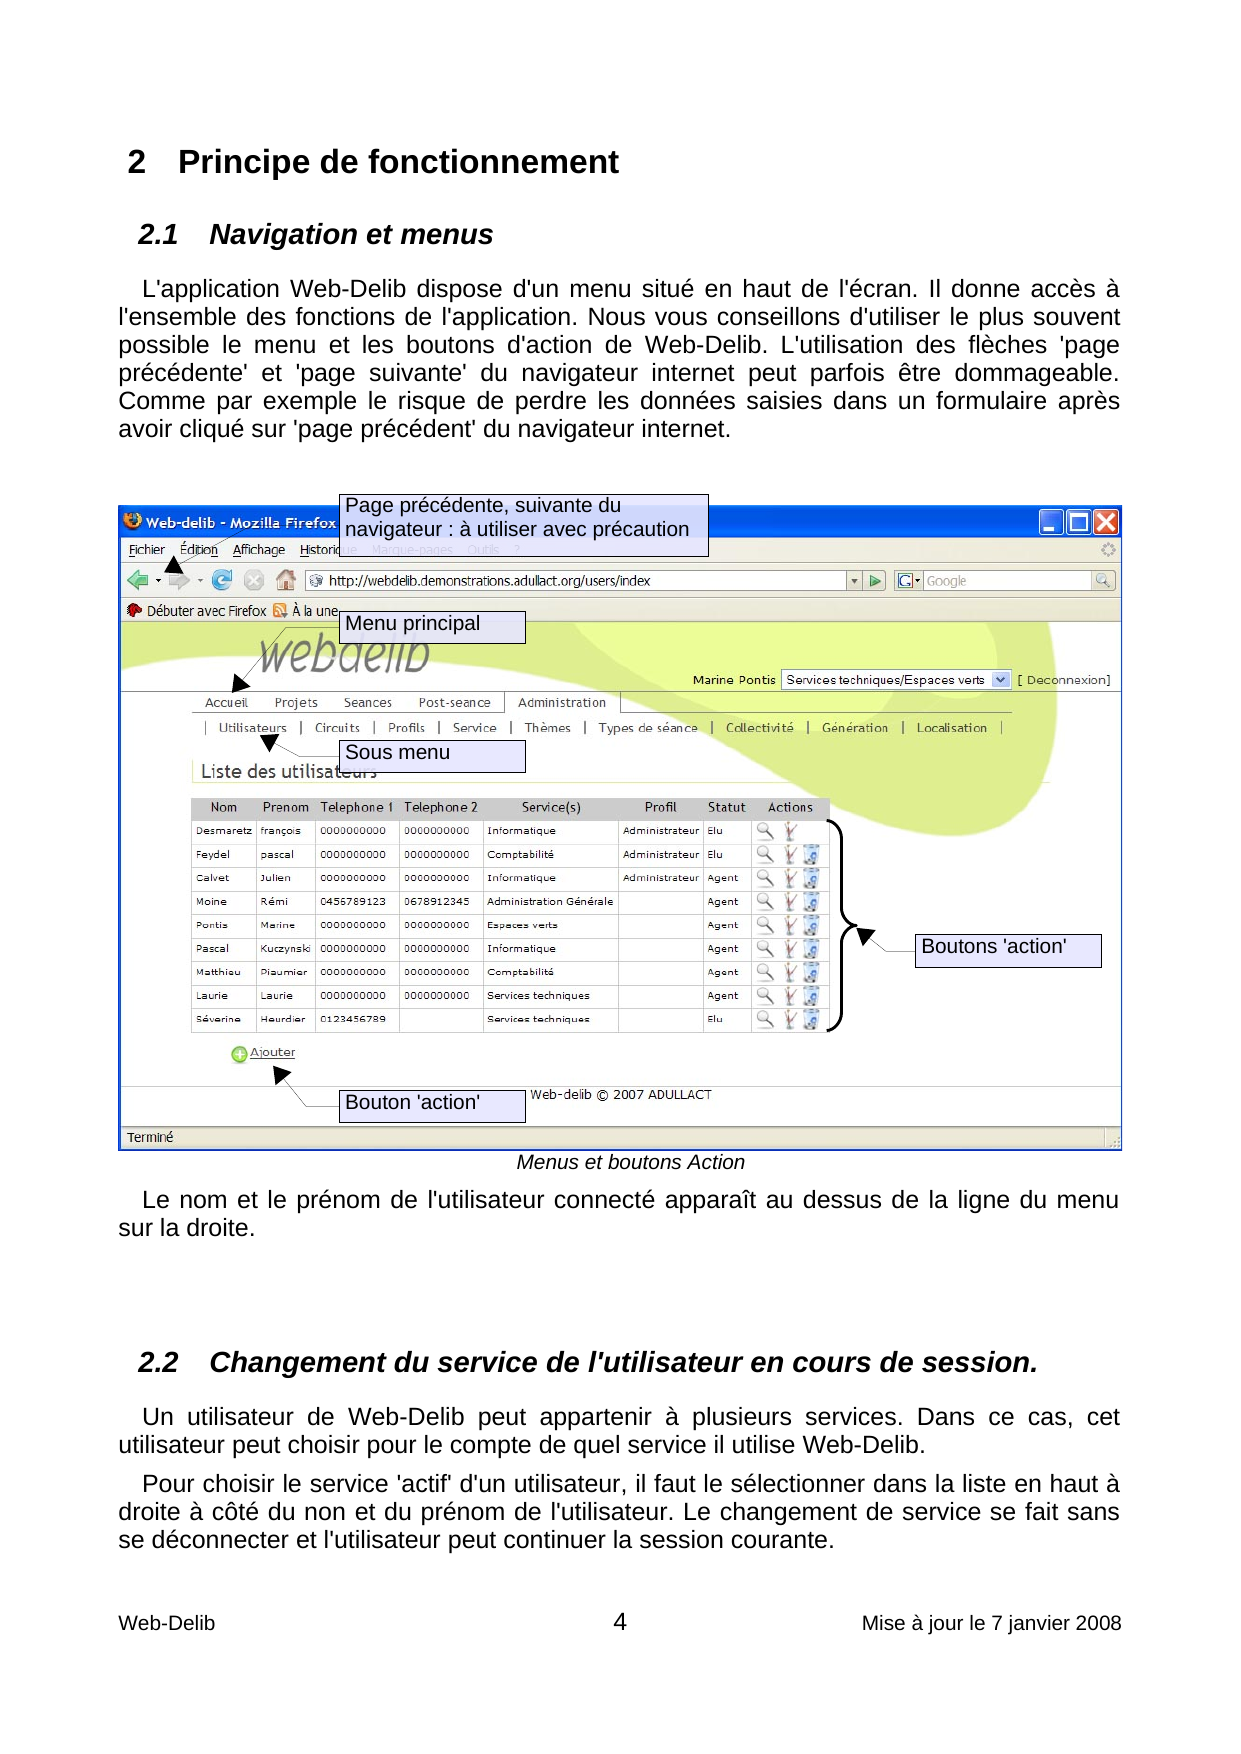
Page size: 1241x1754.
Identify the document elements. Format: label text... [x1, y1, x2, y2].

text L'application Web-Delib dispose d'un menu situé en haut de l'écran. Il donne accès à l'ensemble des fonctions de l'application. Nous vous conseillons d'utiliser le plus souvent possible le menu et les boutons d'action de Web-Delib. L'utilisation des flèches 'page précédente' et 'page suivante' du navigateur internet peut parfois être dommageable. Comme par exemple le risque de perdre les données saisies dans un formulaire après avoir cliqué sur 'page précédent' du navigateur internet. [118, 275, 1122, 442]
text [709, 494, 1122, 505]
text Un utilisateur de Web-Delib peut appartenir à plusieurs services. Dans ce cas, cet utilisateur peut choisir pour le compte de quel service il utilise Web-Delib. [118, 1403, 1122, 1458]
picture [118, 505, 1123, 1151]
text Le nom et le prénom de l'utilisateur connecté apparaît au dessus de la ligne du menu sur la droite. [118, 1186, 1122, 1241]
subtitle Navigation et menus [118, 218, 1122, 251]
text Menus et boutons Action [118, 1151, 1122, 1174]
text Pour choisir le service 'actif' d'un utilisateur, il faut le sélectionner dans la liste en haut à droite à côté du non et du prénom de l'utilisateur. Le changement de service se fait sans se déconnecter et l'utilisateur peut continuer la session courante. [118, 1470, 1122, 1554]
text [118, 494, 339, 505]
subtitle Principe de fonctionnement [118, 143, 1122, 181]
subtitle Changement du service de l'utilisateur en cours de session. [118, 1346, 1122, 1378]
